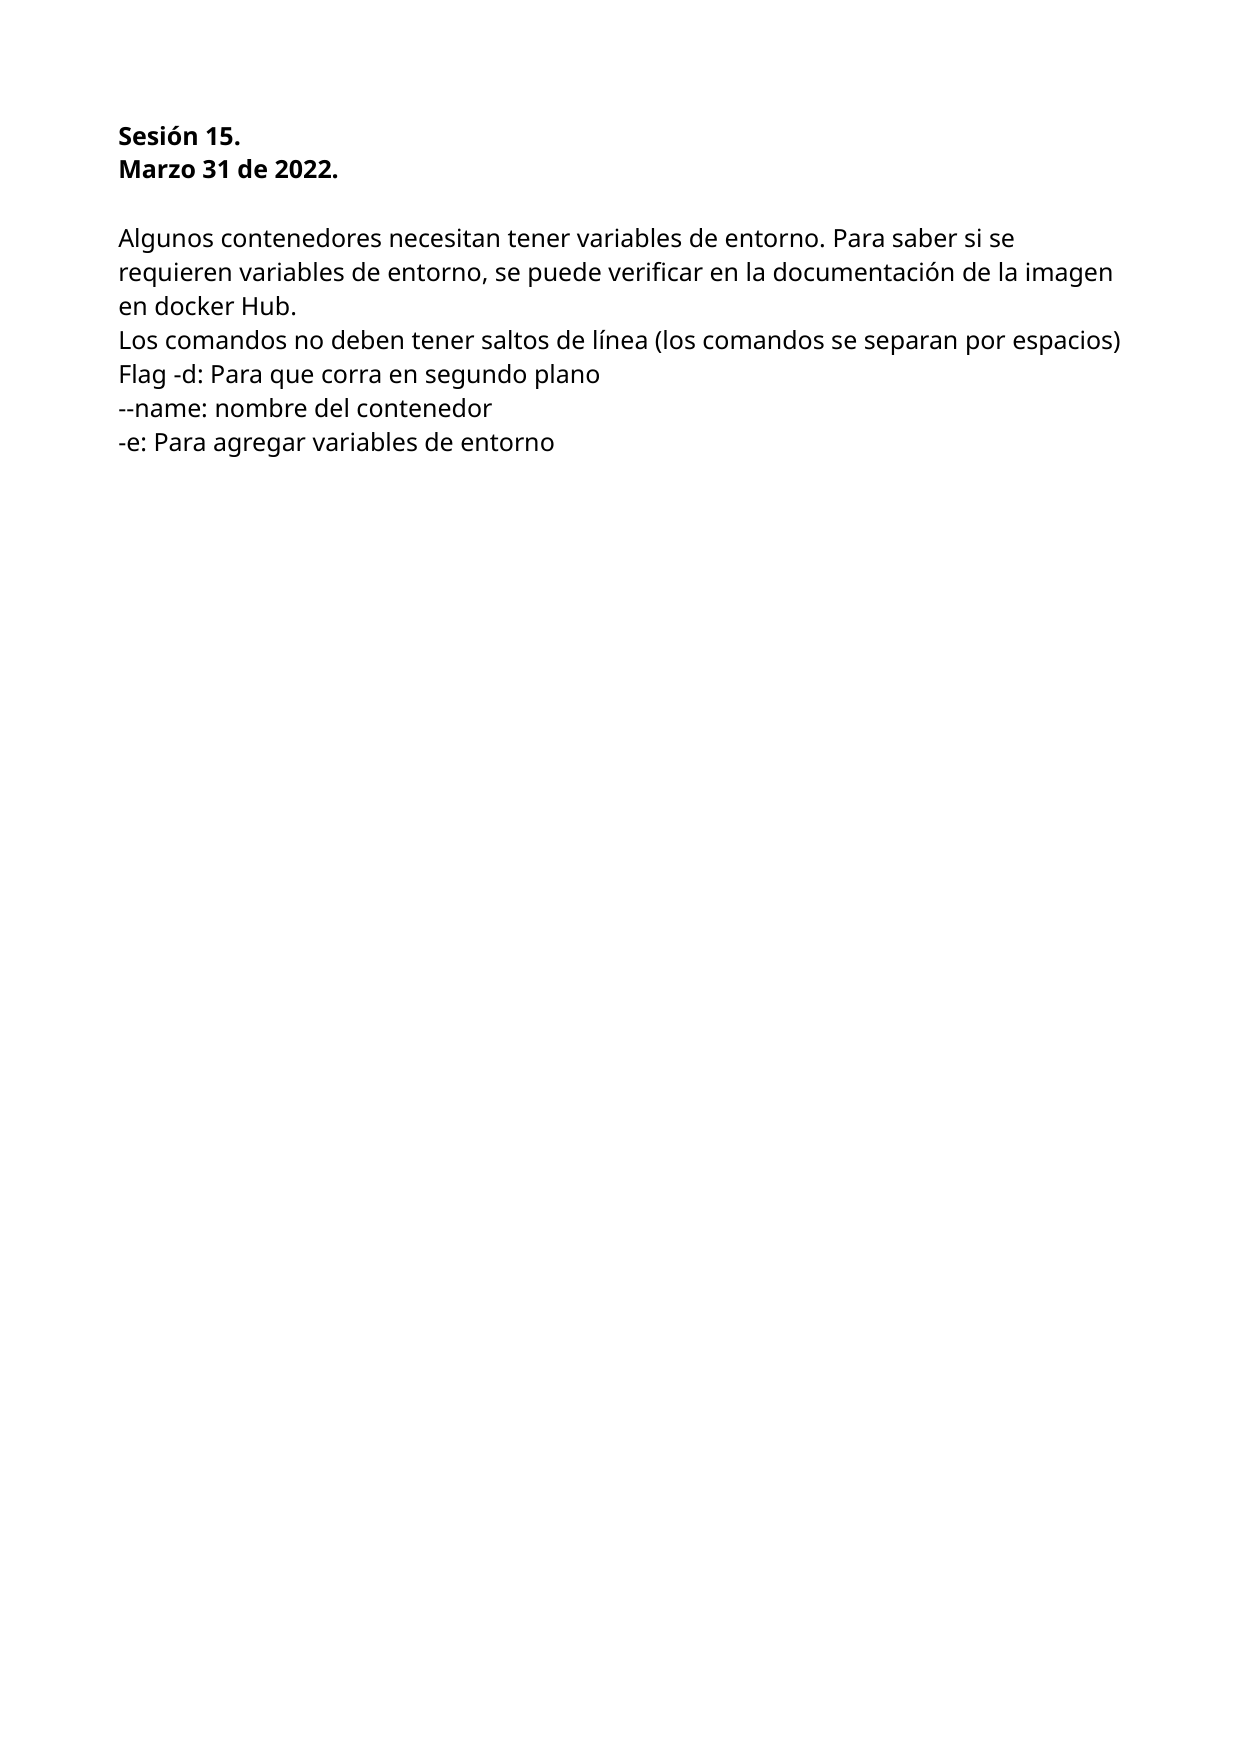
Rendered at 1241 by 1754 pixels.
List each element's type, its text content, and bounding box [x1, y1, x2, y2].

text Sesión 15. [118, 118, 1122, 152]
text --name: nombre del contenedor [118, 391, 1122, 425]
text Flag -d: Para que corra en segundo plano [118, 357, 1122, 391]
text -e: Para agregar variables de entorno [118, 425, 1122, 459]
text Los comandos no deben tener saltos de línea (los comandos se separan por espacios) [118, 322, 1122, 357]
text Algunos contenedores necesitan tener variables de entorno. Para saber si se requieren variables de entorno, se puede verificar en la documentación de la imagen en docker Hub. [118, 220, 1122, 322]
text Marzo 31 de 2022. [118, 152, 1122, 186]
